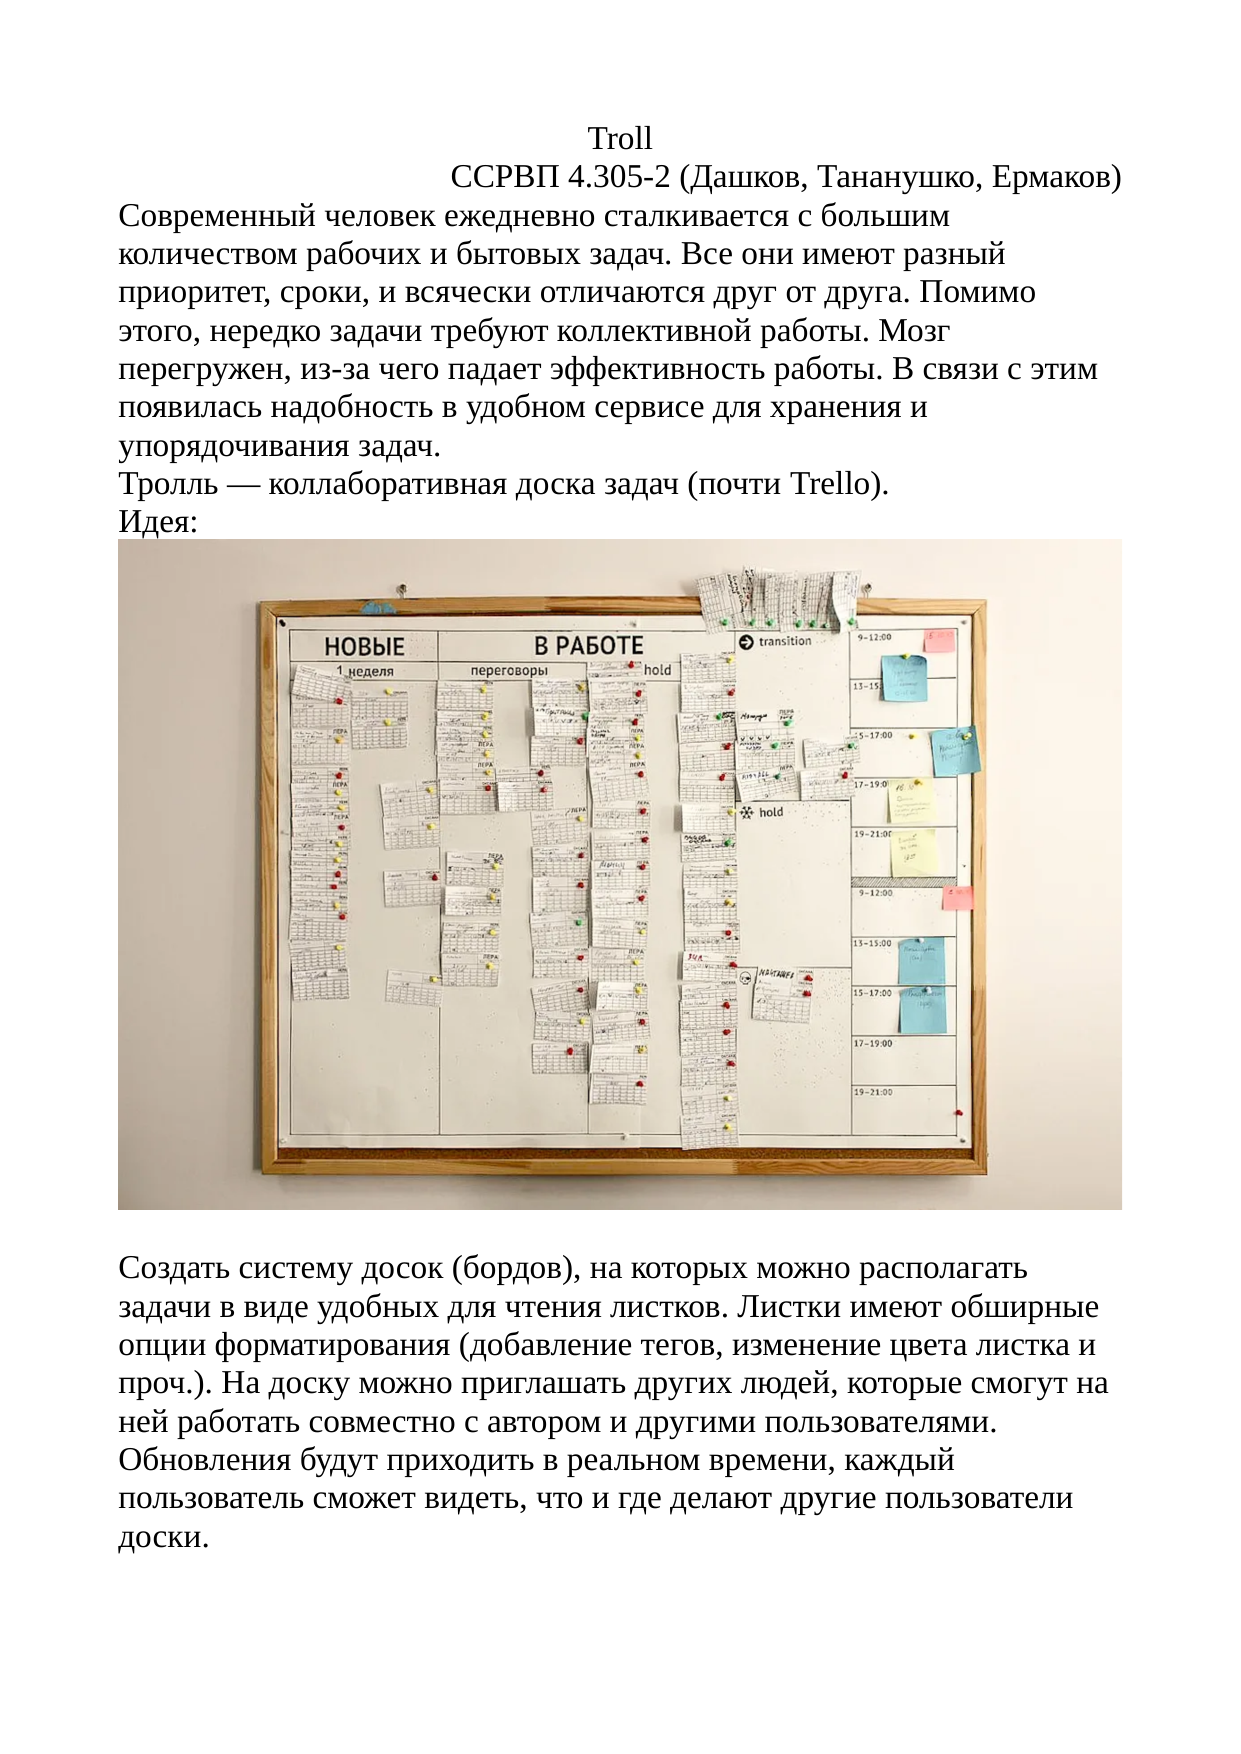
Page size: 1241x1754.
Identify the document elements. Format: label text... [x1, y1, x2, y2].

text ССРВП 4.305-2 (Дашков, Тананушко, Ермаков) [118, 156, 1122, 195]
text Troll [118, 118, 1122, 156]
text Идея: [118, 501, 1122, 539]
picture [118, 539, 1123, 1210]
text Создать систему досок (бордов), на которых можно располагать задачи в виде удобных для чтения листков. Листки имеют обширные опции форматирования (добавление тегов, изменение цвета листка и проч.). На доску можно приглашать других людей, которые смогут на ней работать совместно с автором и другими пользователями. Обновления будут приходить в реальном времени, каждый пользователь сможет видеть, что и где делают другие пользователи доски. [118, 1248, 1122, 1554]
text Современный человек ежедневно сталкивается с большим количеством рабочих и бытовых задач. Все они имеют разный приоритет, сроки, и всячески отличаются друг от друга. Помимо этого, нередко задачи требуют коллективной работы. Мозг перегружен, из-за чего падает эффективность работы. В связи с этим появилась надобность в удобном сервисе для хранения и упорядочивания задач. [118, 195, 1122, 463]
text Тролль — коллаборативная доска задач (почти Trello). [118, 463, 1122, 501]
